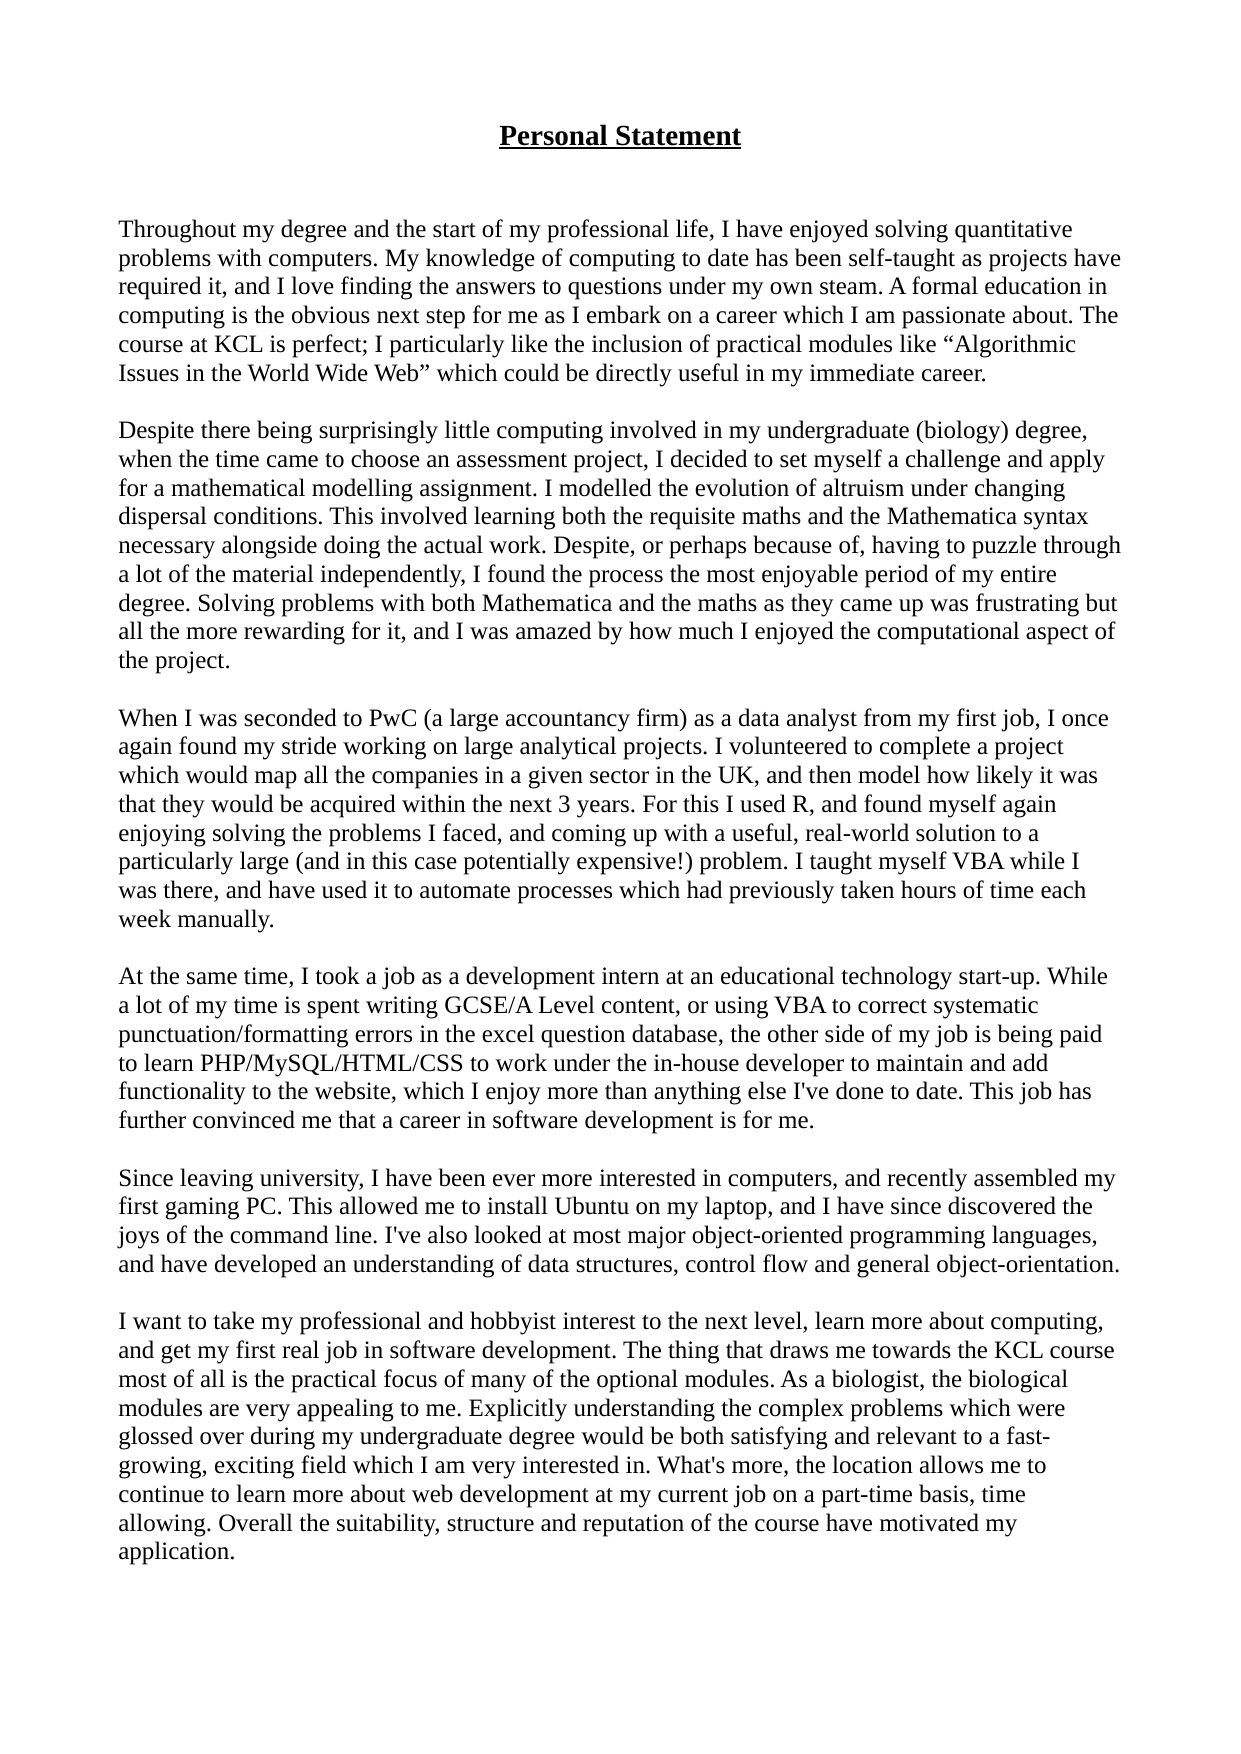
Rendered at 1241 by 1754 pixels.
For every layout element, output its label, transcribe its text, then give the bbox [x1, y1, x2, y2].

text I want to take my professional and hobbyist interest to the next level, learn more about computing, and get my first real job in software development. The thing that draws me towards the KCL course most of all is the practical focus of many of the optional modules. As a biologist, the biological modules are very appealing to me. Explicitly understanding the complex problems which were glossed over during my undergraduate degree would be both satisfying and relevant to a fast-growing, exciting field which I am very interested in. What's more, the location allows me to continue to learn more about web development at my current job on a part-time basis, time allowing. Overall the suitability, structure and reputation of the course have motivated my application. [118, 1306, 1122, 1565]
text Throughout my degree and the start of my professional life, I have enjoyed solving quantitative problems with computers. My knowledge of computing to date has been self-taught as projects have required it, and I love finding the answers to questions under my own steam. A formal education in computing is the obvious next step for me as I embark on a career which I am passionate about. The course at KCL is perfect; I particularly like the inclusion of practical modules like “Algorithmic Issues in the World Wide Web” which could be directly useful in my immediate career. [118, 214, 1122, 386]
text Despite there being surprisingly little computing involved in my undergraduate (biology) degree, when the time came to choose an assessment project, I decided to set myself a challenge and apply for a mathematical modelling assignment. I modelled the evolution of altruism under changing dispersal conditions. This involved learning both the requisite maths and the Mathematica syntax necessary alongside doing the actual work. Despite, or perhaps because of, having to puzzle through a lot of the material independently, I found the process the most enjoyable period of my entire degree. Solving problems with both Mathematica and the maths as they came up was frustrating but all the more rewarding for it, and I was amazed by how much I enjoyed the computational aspect of the project. [118, 415, 1122, 674]
text Since leaving university, I have been ever more interested in computers, and recently assembled my first gaming PC. This allowed me to install Ubuntu on my laptop, and I have since discovered the joys of the command line. I've also looked at most major object-oriented programming languages, and have developed an understanding of data structures, control flow and general object-orientation. [118, 1163, 1122, 1278]
text When I was seconded to PwC (a large accountancy firm) as a data analyst from my first job, I once again found my stride working on large analytical projects. I volunteered to complete a project which would map all the companies in a given sector in the UK, and then model how likely it was that they would be acquired within the next 3 years. For this I used R, and found myself again enjoying solving the problems I faced, and coming up with a useful, real-world solution to a particularly large (and in this case potentially expensive!) problem. I taught myself VBA while I was there, and have used it to automate processes which had previously taken hours of time each week manually. [118, 703, 1122, 933]
text Personal Statement [118, 118, 1122, 152]
text At the same time, I took a job as a development intern at an educational technology start-up. While a lot of my time is spent writing GCSE/A Level content, or using VBA to correct systematic punctuation/formatting errors in the excel question database, the other side of my job is being paid to learn PHP/MySQL/HTML/CSS to work under the in-house developer to maintain and add functionality to the website, which I enjoy more than anything else I've done to date. This job has further convinced me that a career in software development is for me. [118, 961, 1122, 1134]
